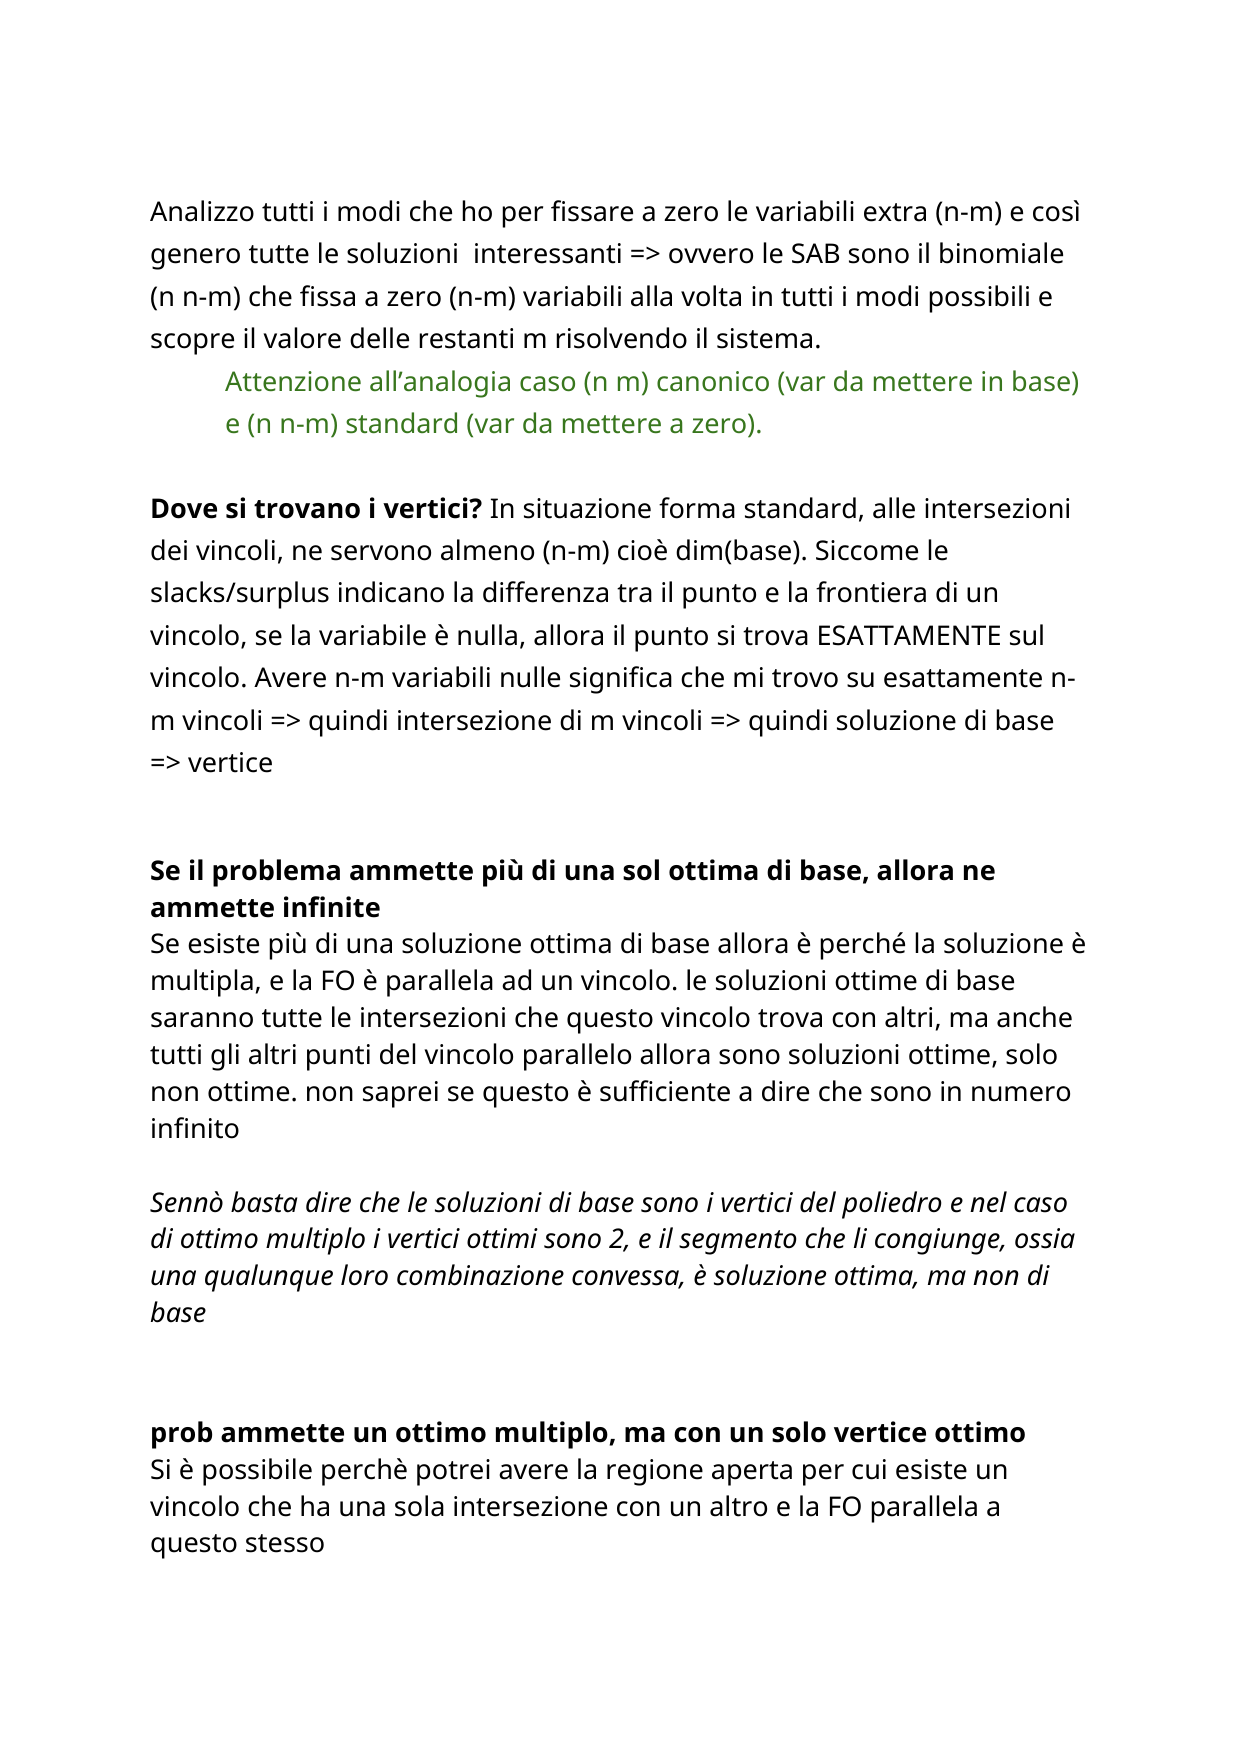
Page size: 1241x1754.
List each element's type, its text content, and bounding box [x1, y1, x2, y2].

text Dove si trovano i vertici? In situazione forma standard, alle intersezioni dei vincoli, ne servono almeno (n-m) cioè dim(base). Siccome le slacks/surplus indicano la differenza tra il punto e la frontiera di un vincolo, se la variabile è nulla, allora il punto si trova ESATTAMENTE sul vincolo. Avere n-m variabili nulle significa che mi trovo su esattamente n-m vincoli => quindi intersezione di m vincoli => quindi soluzione di base => vertice [150, 489, 1090, 780]
text Se il problema ammette più di una sol ottima di base, allora ne ammette infinite Se esiste più di una soluzione ottima di base allora è perché la soluzione è multipla, e la FO è parallela ad un vincolo. le soluzioni ottime di base saranno tutte le intersezioni che questo vincolo trova con altri, ma anche tutti gli altri punti del vincolo parallelo allora sono soluzioni ottime, solo non ottime. non saprei se questo è sufficiente a dire che sono in numero infinito Sennò basta dire che le soluzioni di base sono i vertici del poliedro e nel caso di ottimo multiplo i vertici ottimi sono 2, e il segmento che li congiunge, ossia una qualunque loro combinazione convessa, è soluzione ottima, ma non di base [150, 851, 1090, 1331]
text Attenzione all’analogia caso (n m) canonico (var da mettere in base) e (n n-m) standard (var da mettere a zero). [225, 362, 1090, 441]
text Analizzo tutti i modi che ho per fissare a zero le variabili extra (n-m) e così genero tutte le soluzioni interessanti => ovvero le SAB sono il binomiale (n n-m) che fissa a zero (n-m) variabili alla volta in tutti i modi possibili e scopre il valore delle restanti m risolvendo il sistema. [150, 150, 1090, 356]
text prob ammette un ottimo multiplo, ma con un solo vertice ottimo Si è possibile perchè potrei avere la regione aperta per cui esiste un vincolo che ha una sola intersezione con un altro e la FO parallela a questo stesso [150, 1413, 1090, 1561]
